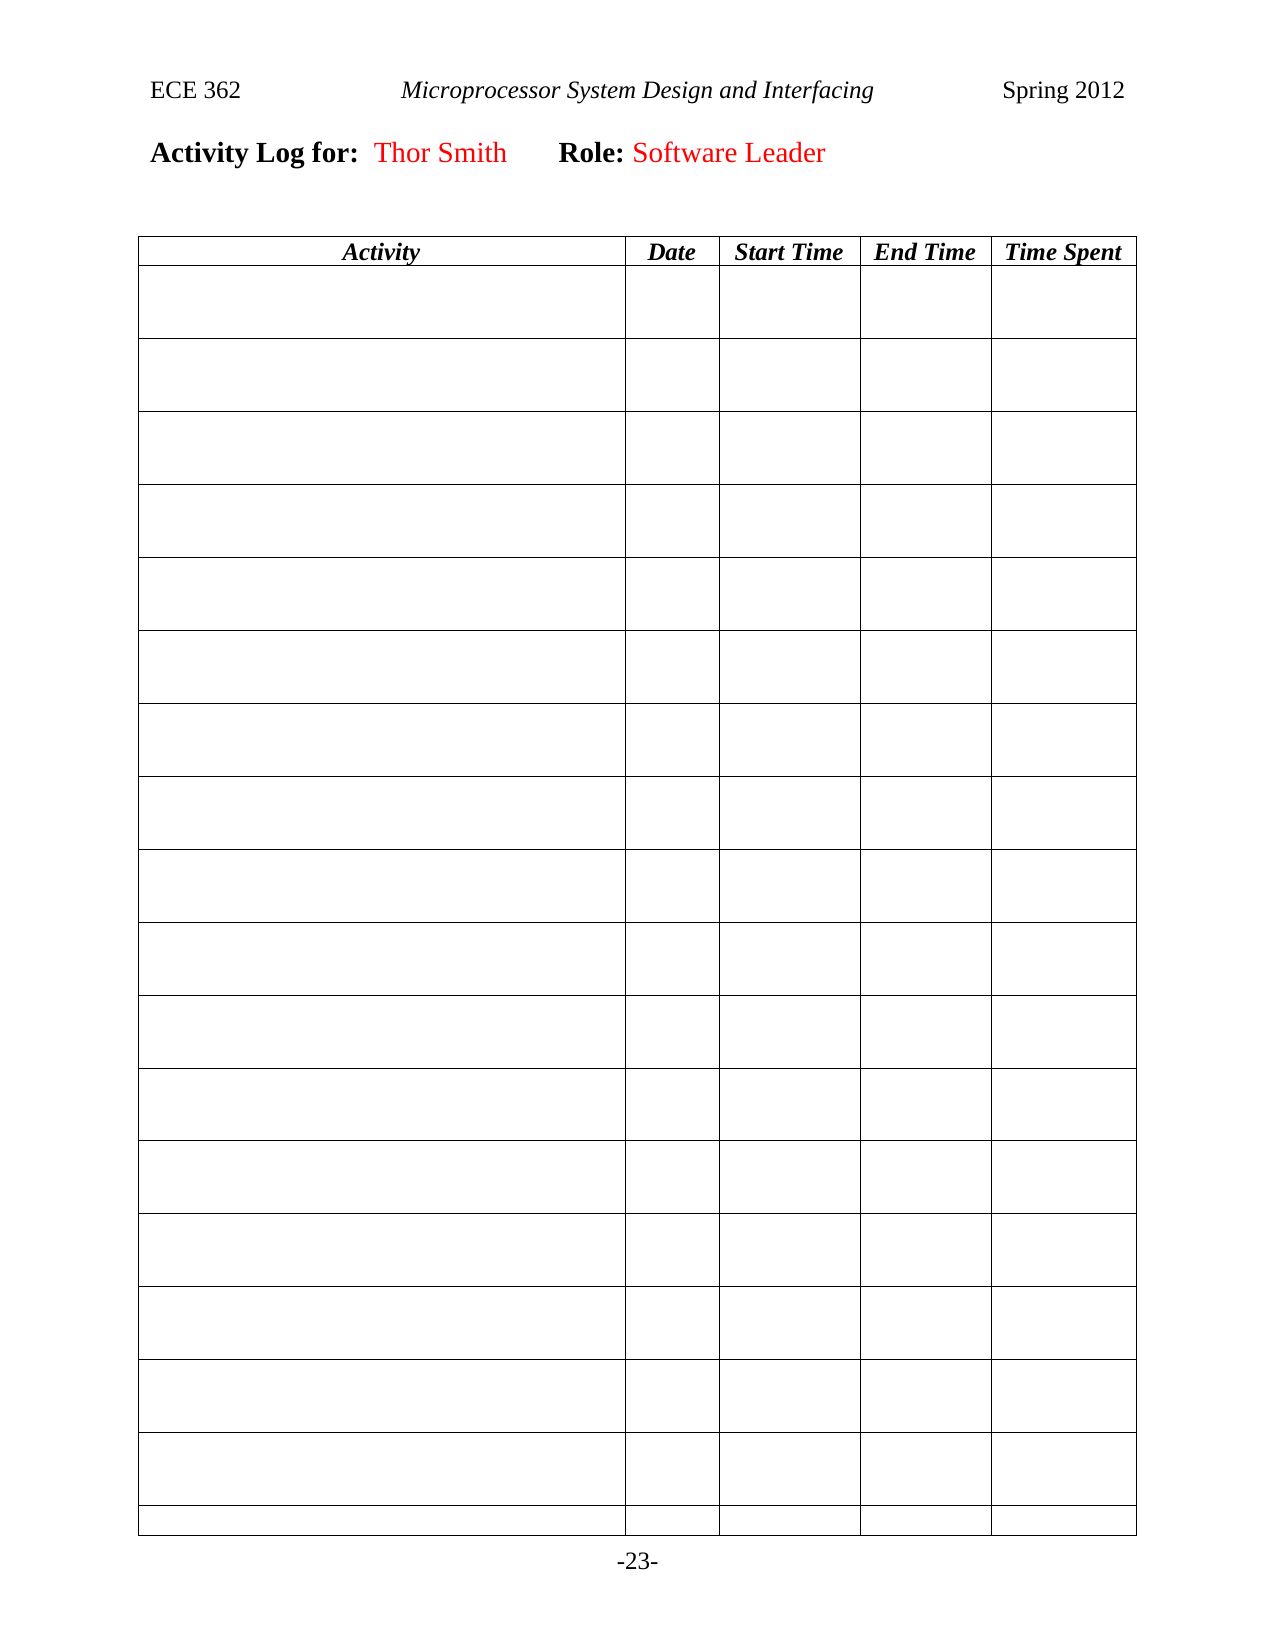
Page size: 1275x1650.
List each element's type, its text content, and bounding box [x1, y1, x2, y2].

table_cell [720, 1069, 860, 1140]
table_header Activity [139, 237, 625, 265]
table_cell [139, 923, 625, 994]
table_header Date [626, 237, 719, 265]
table_cell [861, 339, 991, 411]
table_cell [992, 266, 1136, 338]
table_cell [139, 1069, 625, 1140]
table_cell [720, 1360, 860, 1432]
table_cell [861, 1214, 991, 1286]
table_cell [720, 339, 860, 411]
table_cell [861, 631, 991, 703]
table_cell [861, 266, 991, 338]
table_cell [861, 1287, 991, 1359]
table_cell [720, 631, 860, 703]
table_cell [861, 485, 991, 557]
table_cell [992, 485, 1136, 557]
table_cell [992, 1141, 1136, 1213]
table_cell [626, 1069, 719, 1140]
table_cell [861, 1069, 991, 1140]
table_cell [720, 1287, 860, 1359]
table_cell [861, 558, 991, 630]
table_cell [626, 339, 719, 411]
table_cell [626, 1141, 719, 1213]
table_cell [626, 485, 719, 557]
table_cell [139, 1360, 625, 1432]
table_cell [992, 412, 1136, 484]
table_cell [626, 704, 719, 776]
table_cell [720, 266, 860, 338]
table_cell [992, 1069, 1136, 1140]
table_cell [720, 1214, 860, 1286]
table_cell [720, 412, 860, 484]
table_cell [861, 850, 991, 922]
table_cell [861, 704, 991, 776]
table_cell [861, 1433, 991, 1505]
table_cell [992, 558, 1136, 630]
table_cell [992, 850, 1136, 922]
table_cell [139, 1506, 625, 1535]
table_cell [861, 777, 991, 849]
table_cell [139, 339, 625, 411]
table_header Start Time [720, 237, 860, 265]
table_cell [626, 996, 719, 1067]
table_cell [626, 1433, 719, 1505]
table_cell [992, 339, 1136, 411]
table_cell [139, 266, 625, 338]
table_header End Time [861, 237, 991, 265]
table_cell [992, 1214, 1136, 1286]
table_cell [992, 923, 1136, 994]
table_cell [626, 266, 719, 338]
table_cell [720, 1433, 860, 1505]
table_cell [861, 1360, 991, 1432]
table_cell [720, 1141, 860, 1213]
table_cell [720, 996, 860, 1067]
table_cell [139, 850, 625, 922]
table_cell [139, 1433, 625, 1505]
table_cell [992, 631, 1136, 703]
table_cell [139, 485, 625, 557]
table_cell [720, 558, 860, 630]
table_cell [626, 1360, 719, 1432]
table_cell [139, 412, 625, 484]
table_cell [992, 1287, 1136, 1359]
table_cell [861, 996, 991, 1067]
table_cell [626, 923, 719, 994]
table_cell [626, 1214, 719, 1286]
table_cell [626, 631, 719, 703]
table_cell [861, 923, 991, 994]
table_cell [861, 1141, 991, 1213]
table_cell [626, 850, 719, 922]
table_cell [720, 850, 860, 922]
table_cell [720, 704, 860, 776]
table_cell [139, 777, 625, 849]
table_header Time Spent [992, 237, 1136, 265]
table_cell [139, 996, 625, 1067]
table_cell [626, 412, 719, 484]
table_cell [139, 1287, 625, 1359]
table_cell [139, 558, 625, 630]
table_cell [720, 1506, 860, 1535]
table_cell [720, 777, 860, 849]
table_cell [992, 704, 1136, 776]
table_cell [139, 704, 625, 776]
table_cell [626, 777, 719, 849]
table_cell [626, 1287, 719, 1359]
text Activity Log for: Thor Smith Role: Software Leader [150, 135, 1125, 168]
table_cell [992, 996, 1136, 1067]
table_cell [139, 1141, 625, 1213]
table_cell [626, 1506, 719, 1535]
table_cell [992, 1360, 1136, 1432]
table_cell [720, 485, 860, 557]
table_cell [139, 631, 625, 703]
table_cell [992, 1506, 1136, 1535]
table_cell [992, 1433, 1136, 1505]
table_cell [720, 923, 860, 994]
table_cell [626, 558, 719, 630]
table_cell [992, 777, 1136, 849]
table_cell [861, 412, 991, 484]
table_cell [861, 1506, 991, 1535]
table_cell [139, 1214, 625, 1286]
